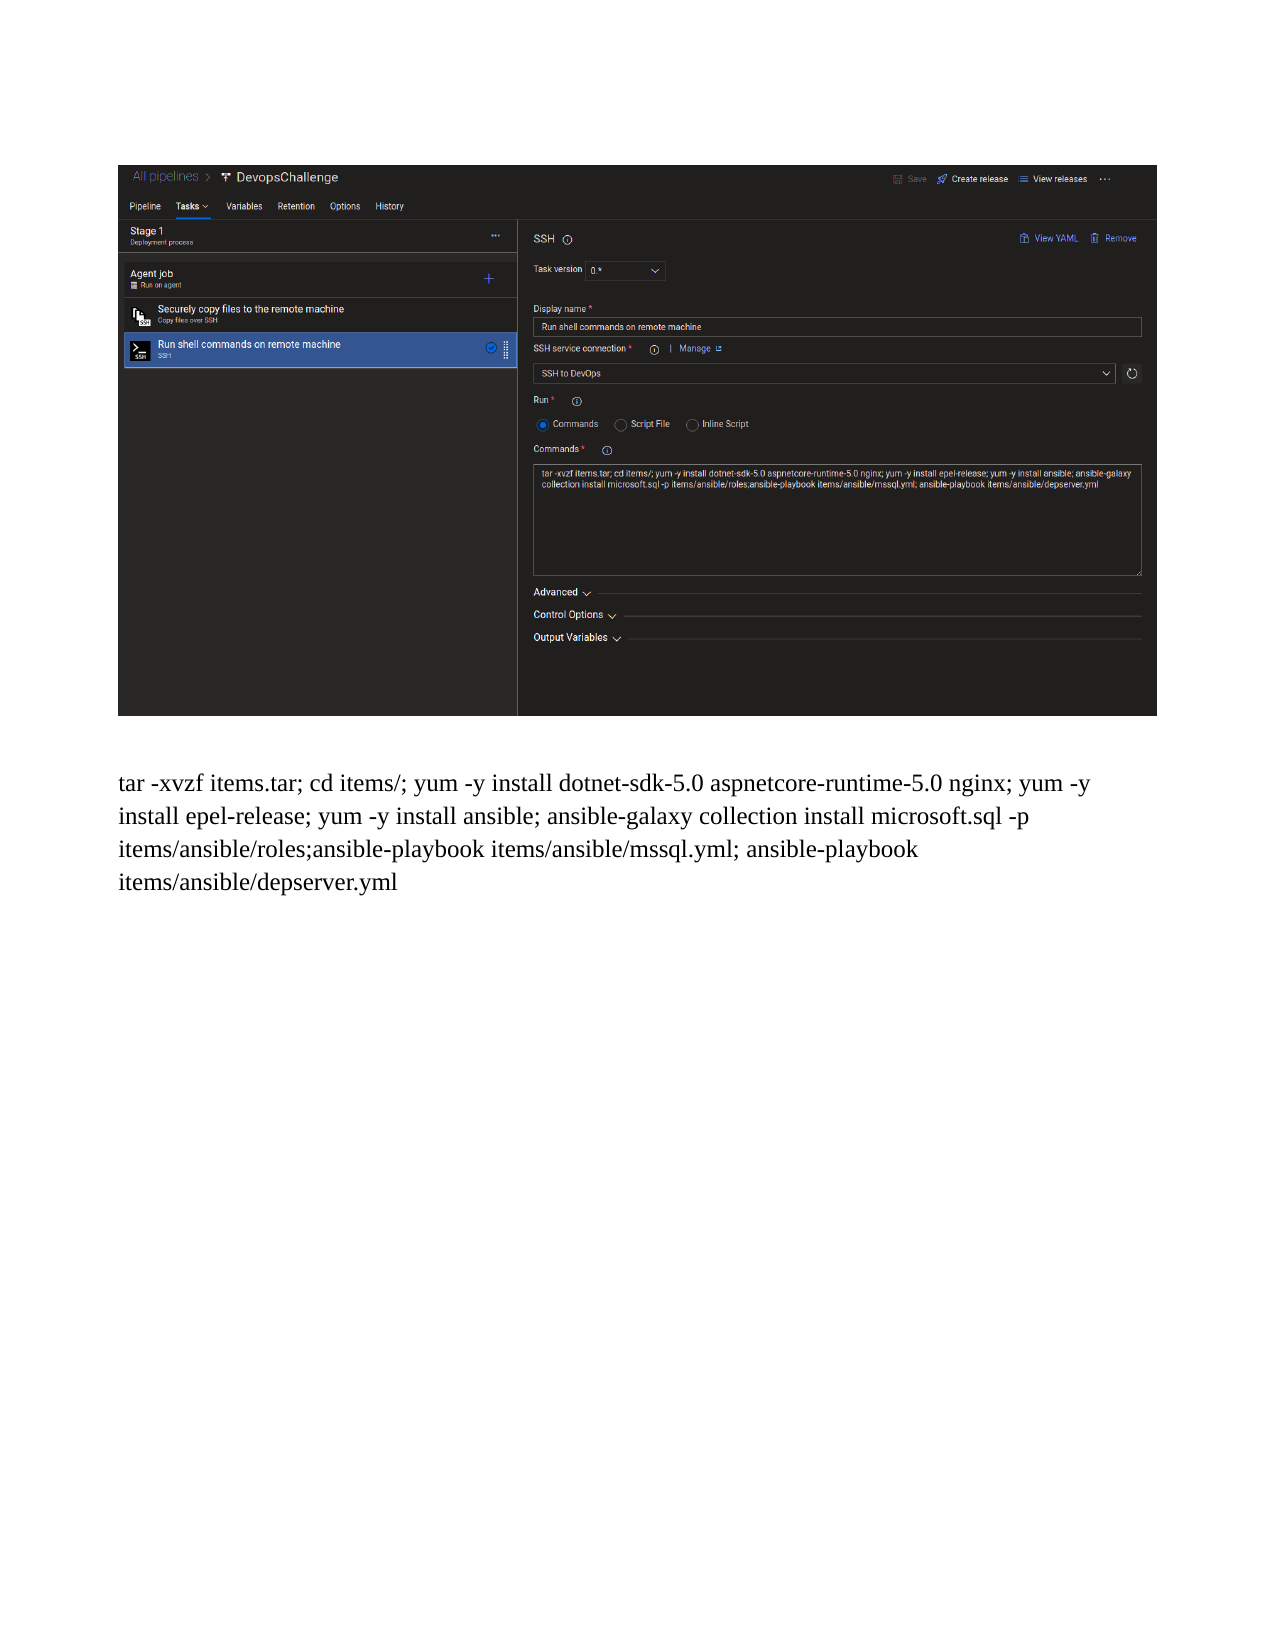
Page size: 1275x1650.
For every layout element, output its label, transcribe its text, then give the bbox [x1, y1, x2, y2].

picture [118, 165, 1157, 716]
text tar -xvzf items.tar; cd items/; yum -y install dotnet-sdk-5.0 aspnetcore-runtime-5.0 nginx; yum -y install epel-release; yum -y install ansible; ansible-galaxy collection install microsoft.sql -p items/ansible/roles;ansible-playbook items/ansible/mssql.yml; ansible-playbook items/ansible/depserver.yml [118, 768, 1157, 896]
